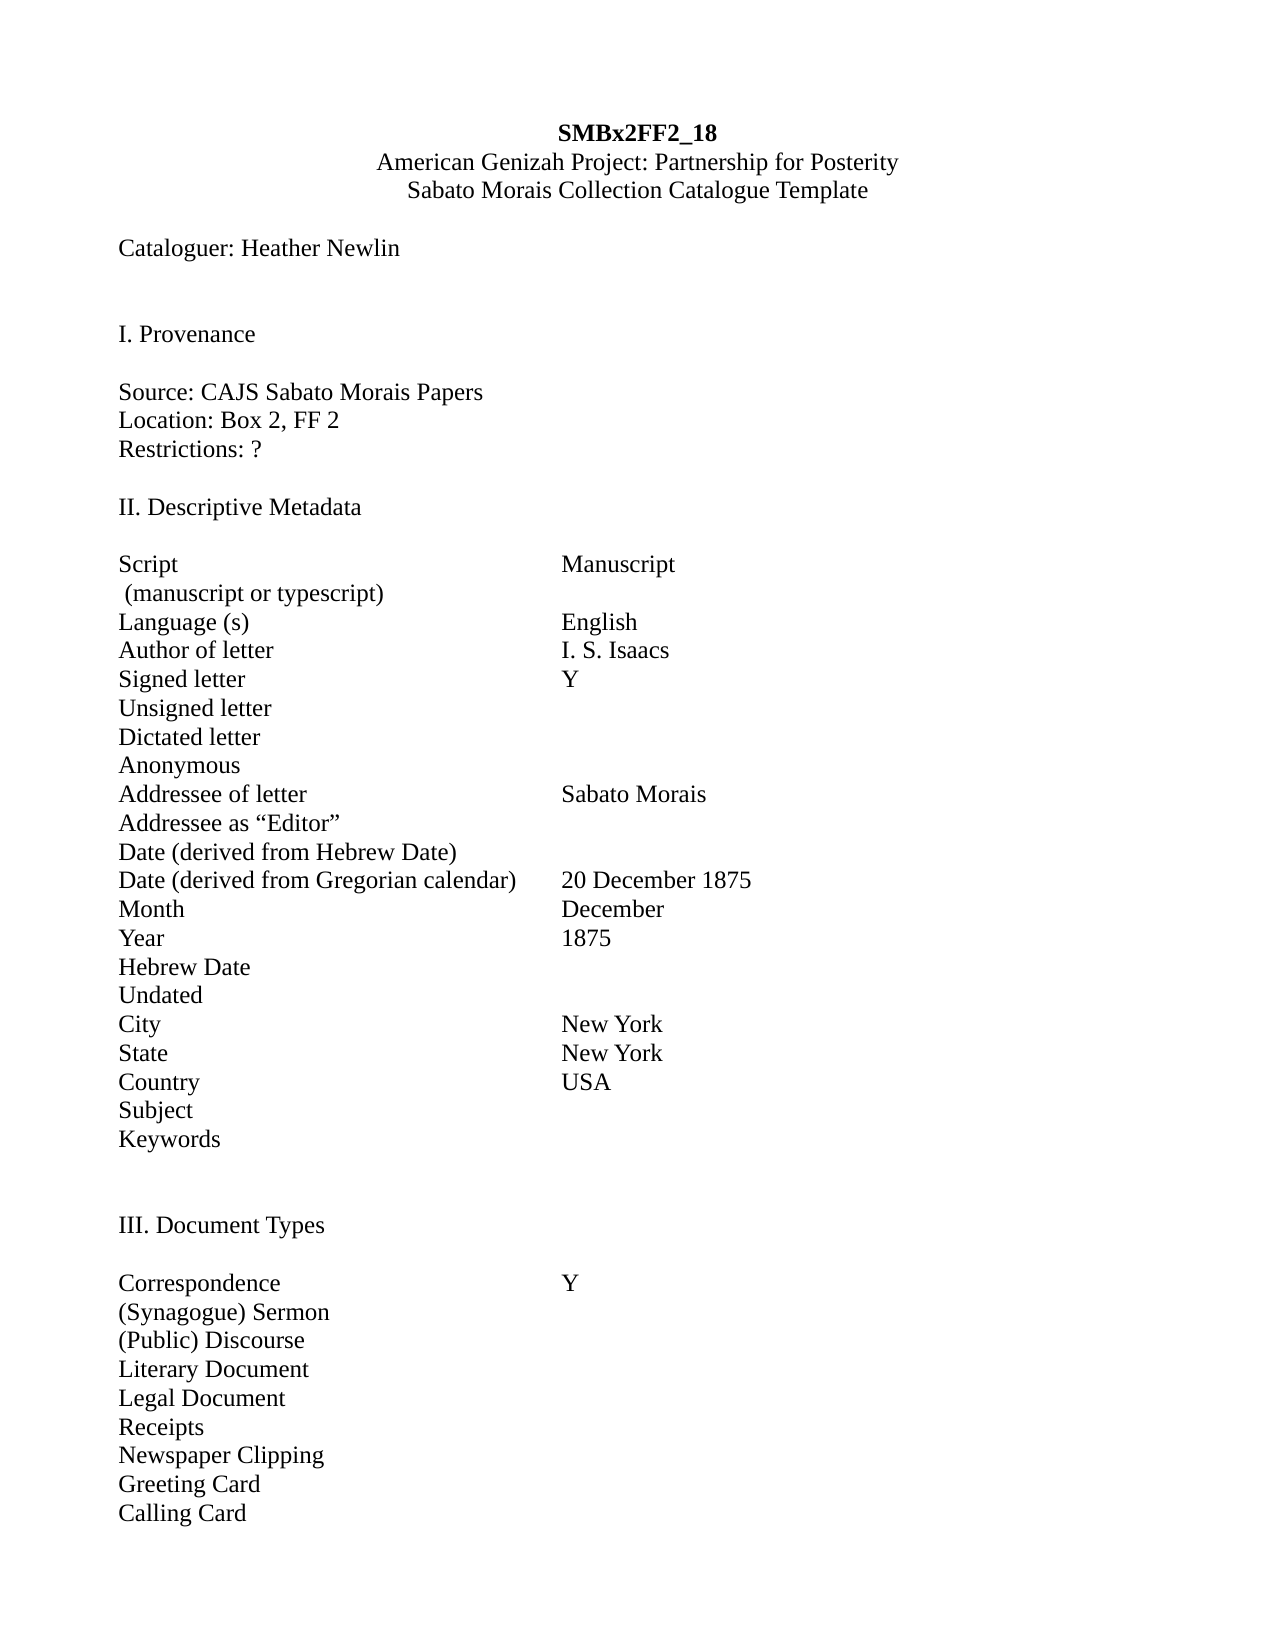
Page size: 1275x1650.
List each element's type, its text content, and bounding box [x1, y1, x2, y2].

text Month December [118, 894, 1157, 923]
text Receipts [118, 1412, 1157, 1441]
text State New York [118, 1038, 1157, 1067]
text American Genizah Project: Partnership for Posterity [118, 147, 1157, 176]
text Author of letter I. S. Isaacs [118, 636, 1157, 664]
text Signed letter Y [118, 664, 1157, 693]
text Newspaper Clipping [118, 1441, 1157, 1469]
text Dictated letter [118, 722, 1157, 751]
text Sabato Morais Collection Catalogue Template [118, 176, 1157, 204]
text Language (s) English [118, 607, 1157, 636]
text (Public) Discourse [118, 1326, 1157, 1354]
text I. Provenance [118, 319, 1157, 348]
text Script Manuscript [118, 549, 1157, 578]
text Undated [118, 981, 1157, 1009]
text Addressee as “Editor” [118, 808, 1157, 837]
text Hebrew Date [118, 952, 1157, 981]
text Subject [118, 1096, 1157, 1124]
text III. Document Types [118, 1211, 1157, 1239]
text Date (derived from Gregorian calendar) 20 December 1875 [118, 866, 1157, 894]
text Country USA [118, 1067, 1157, 1096]
text II. Descriptive Metadata [118, 492, 1157, 521]
text Restrictions: ? [118, 434, 1157, 463]
text Correspondence Y [118, 1268, 1157, 1297]
text Unsigned letter [118, 693, 1157, 722]
text Cataloguer: Heather Newlin [118, 233, 1157, 262]
text Literary Document [118, 1354, 1157, 1383]
text City New York [118, 1009, 1157, 1038]
text Date (derived from Hebrew Date) [118, 837, 1157, 866]
text Anonymous [118, 751, 1157, 779]
text Source: CAJS Sabato Morais Papers [118, 377, 1157, 406]
text (manuscript or typescript) [118, 578, 1157, 607]
text Keywords [118, 1124, 1157, 1153]
text Calling Card [118, 1498, 1157, 1527]
text Legal Document [118, 1383, 1157, 1412]
text Year 1875 [118, 923, 1157, 952]
text Addressee of letter Sabato Morais [118, 779, 1157, 808]
text SMBx2FF2_18 [118, 118, 1157, 147]
text (Synagogue) Sermon [118, 1297, 1157, 1326]
text Location: Box 2, FF 2 [118, 406, 1157, 434]
text Greeting Card [118, 1469, 1157, 1498]
